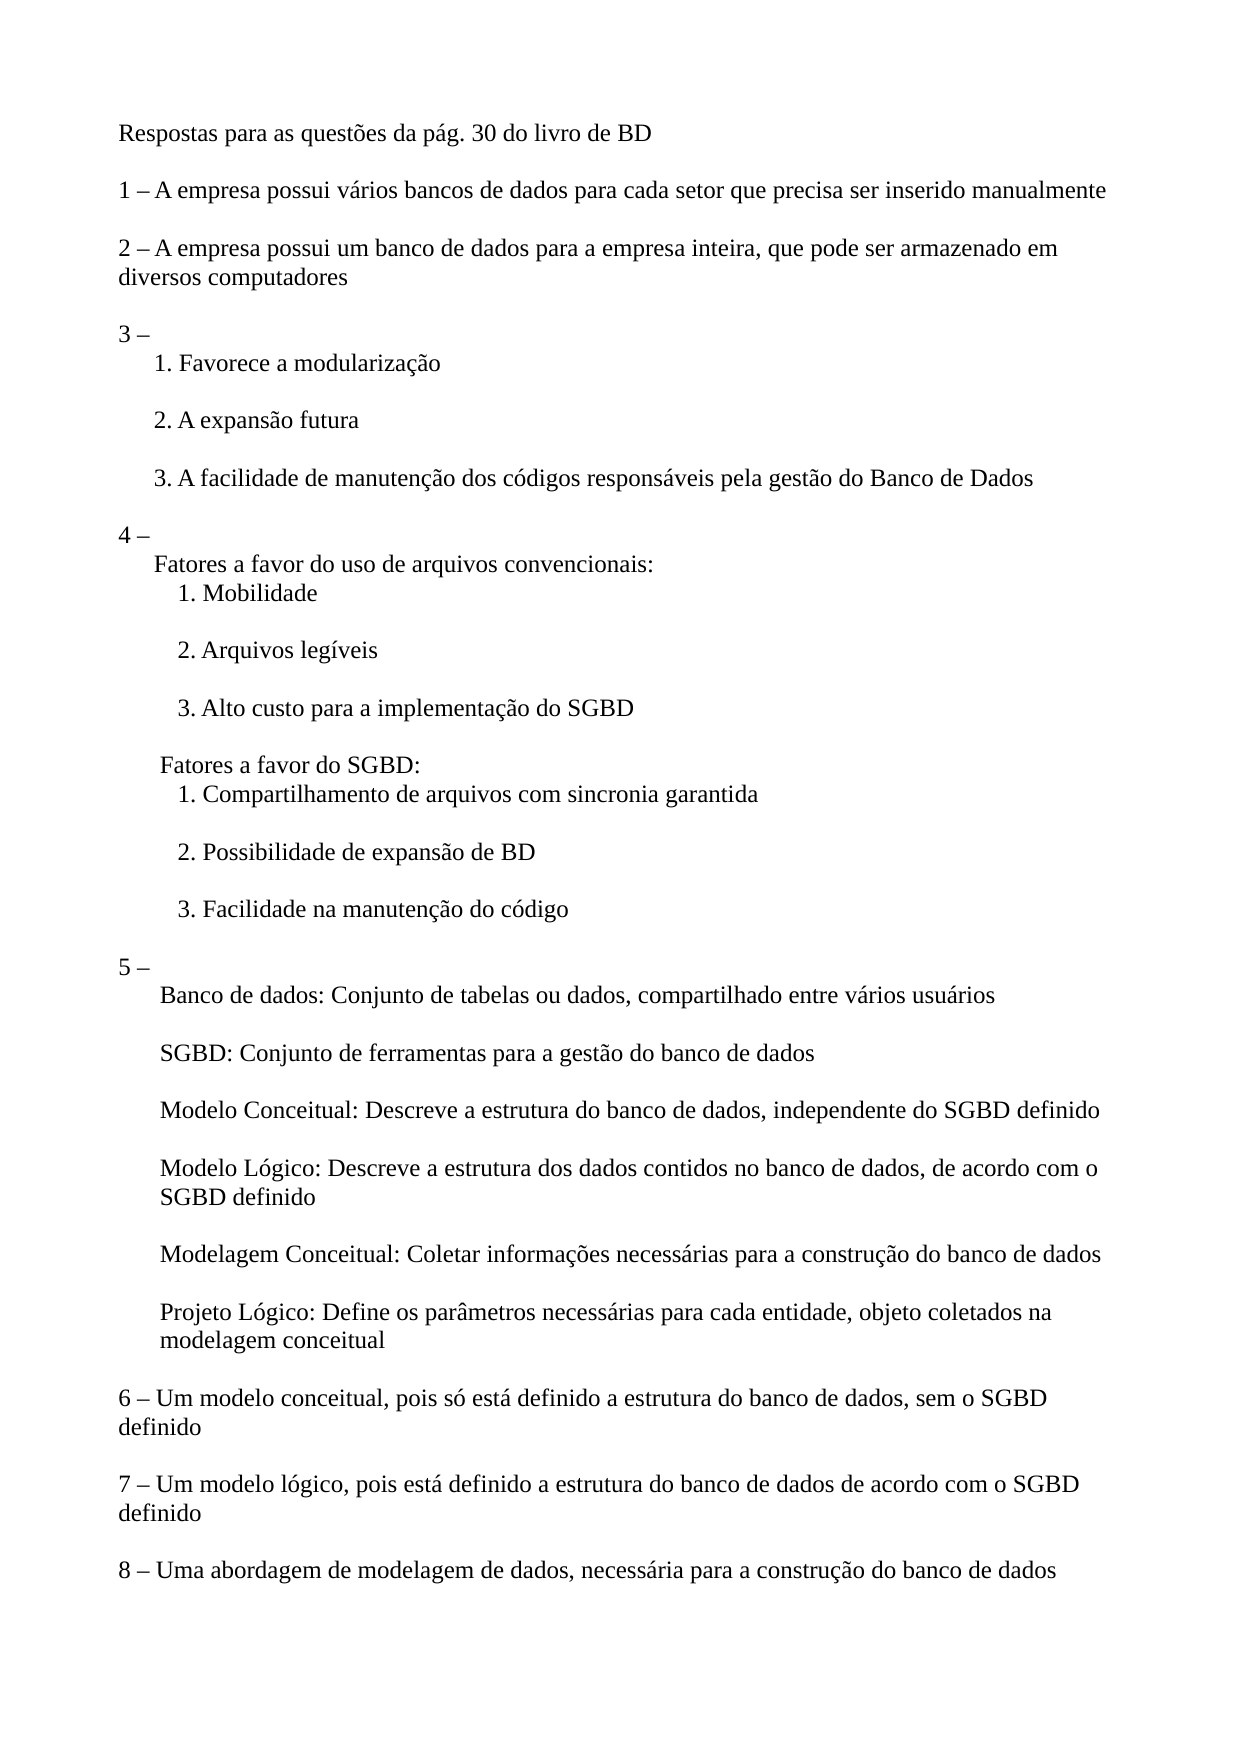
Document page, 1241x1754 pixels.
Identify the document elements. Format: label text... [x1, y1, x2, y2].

text 8 – Uma abordagem de modelagem de dados, necessária para a construção do banco de dados [118, 1556, 1122, 1584]
text 6 – Um modelo conceitual, pois só está definido a estrutura do banco de dados, sem o SGBD definido [118, 1383, 1122, 1441]
text Modelagem Conceitual: Coletar informações necessárias para a construção do banco de dados [159, 1239, 1122, 1268]
text Fatores a favor do SGBD: [159, 751, 1122, 779]
text 2. Arquivos legíveis [177, 636, 1122, 664]
text Modelo Lógico: Descreve a estrutura dos dados contidos no banco de dados, de acordo com o SGBD definido [159, 1153, 1122, 1211]
text Fatores a favor do uso de arquivos convencionais: [153, 549, 1122, 578]
text Respostas para as questões da pág. 30 do livro de BD [118, 118, 1122, 147]
text 1. Mobilidade [177, 578, 1122, 607]
text 3. Alto custo para a implementação do SGBD [177, 693, 1122, 722]
text 4 – [118, 521, 1122, 549]
text Projeto Lógico: Define os parâmetros necessárias para cada entidade, objeto coletados na modelagem conceitual [159, 1297, 1122, 1354]
text 2. Possibilidade de expansão de BD [177, 837, 1122, 866]
text 2 – A empresa possui um banco de dados para a empresa inteira, que pode ser armazenado em diversos computadores [118, 233, 1122, 291]
text Banco de dados: Conjunto de tabelas ou dados, compartilhado entre vários usuários [159, 981, 1122, 1009]
text 1. Favorece a modularização [153, 348, 1122, 377]
text 3. Facilidade na manutenção do código [177, 894, 1122, 923]
text SGBD: Conjunto de ferramentas para a gestão do banco de dados [159, 1038, 1122, 1067]
text 2. A expansão futura [153, 406, 1122, 434]
text 1 – A empresa possui vários bancos de dados para cada setor que precisa ser inserido manualmente [118, 176, 1122, 204]
text 3 – [118, 319, 1122, 348]
text 3. A facilidade de manutenção dos códigos responsáveis pela gestão do Banco de Dados [153, 463, 1122, 492]
text 5 – [118, 952, 1122, 981]
text 7 – Um modelo lógico, pois está definido a estrutura do banco de dados de acordo com o SGBD definido [118, 1469, 1122, 1527]
text 1. Compartilhamento de arquivos com sincronia garantida [177, 779, 1122, 808]
text Modelo Conceitual: Descreve a estrutura do banco de dados, independente do SGBD definido [159, 1096, 1122, 1124]
